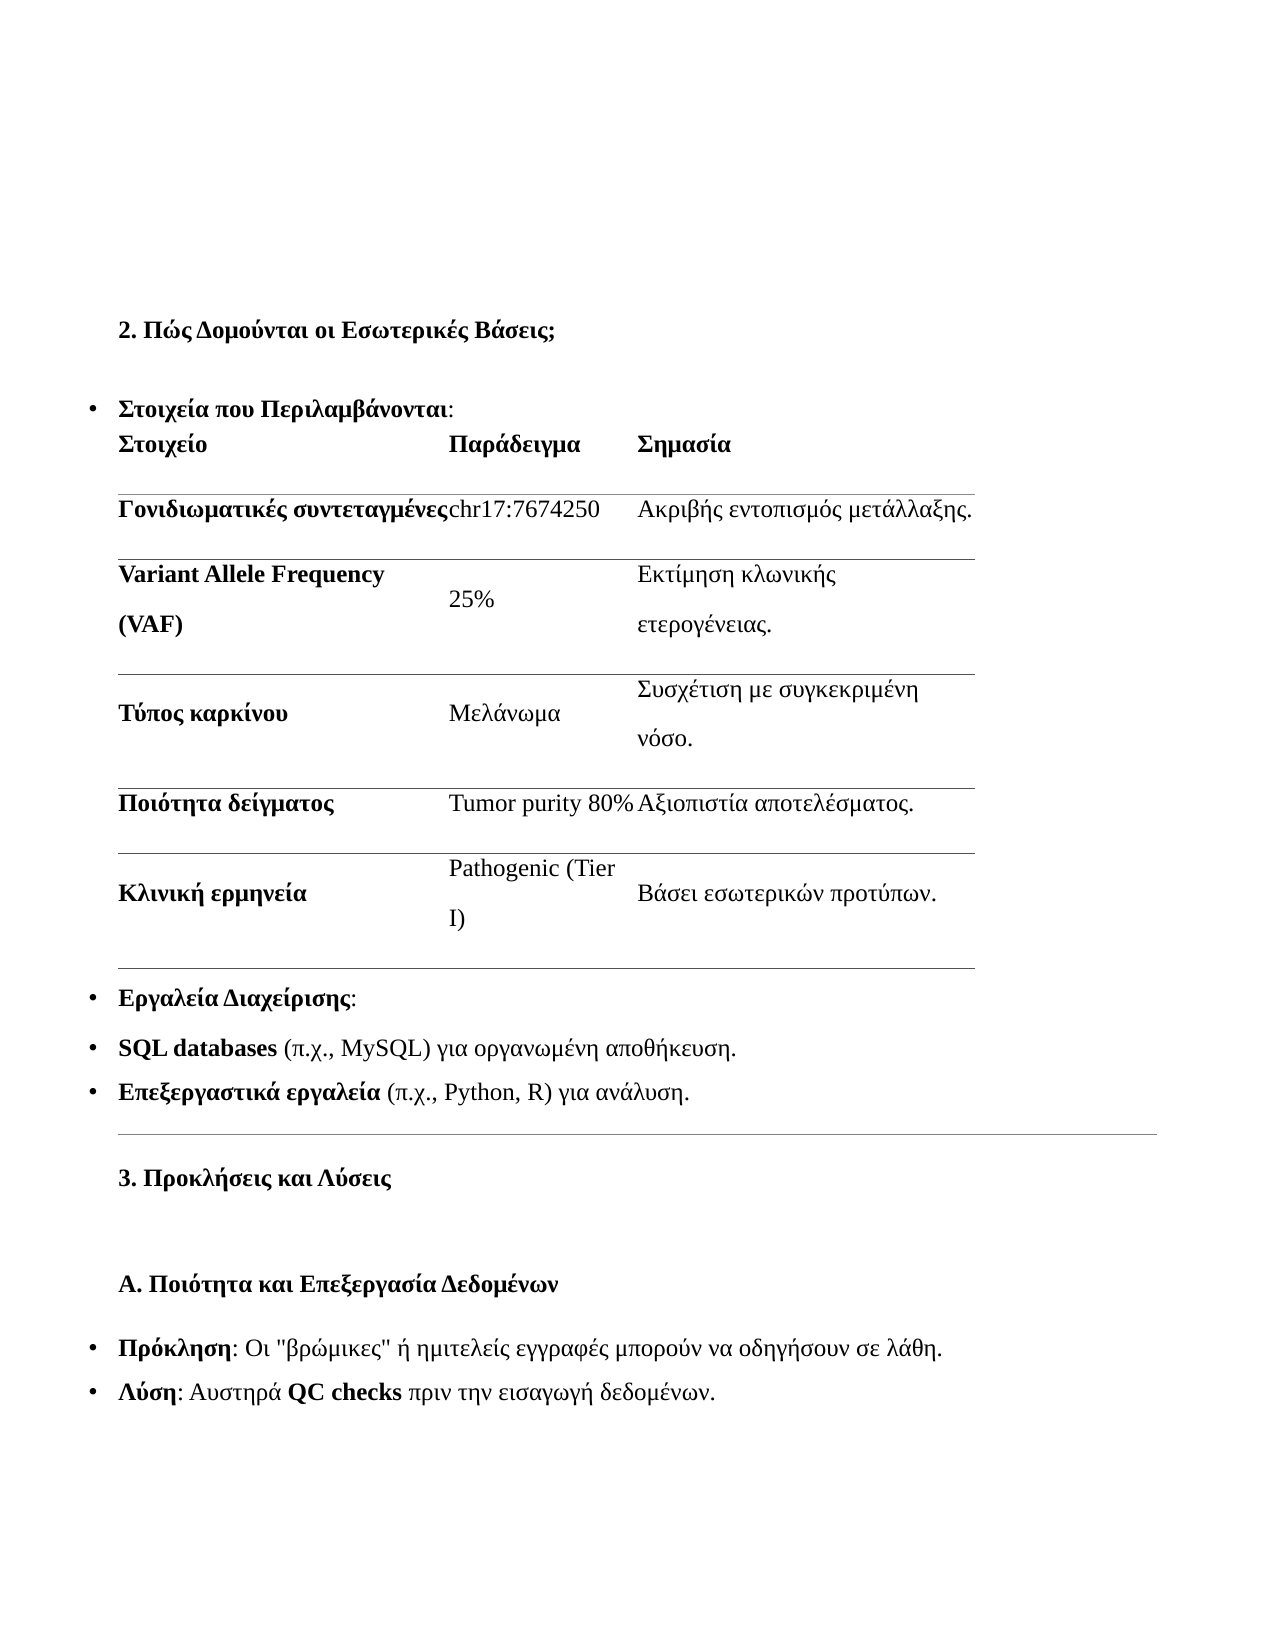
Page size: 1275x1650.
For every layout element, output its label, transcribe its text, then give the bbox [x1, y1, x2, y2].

table_cell Tumor purity 80% [449, 789, 637, 853]
table_cell Ακριβής εντοπισμός μετάλλαξης. [637, 495, 975, 559]
table_cell Variant Allele Frequency (VAF) [118, 560, 448, 674]
table_header Σημασία [637, 429, 975, 494]
table_cell Συσχέτιση με συγκεκριμένη νόσο. [637, 675, 975, 788]
table_cell Αξιοπιστία αποτελέσματος. [637, 789, 975, 853]
table_header Παράδειγμα [449, 429, 637, 494]
table_cell Γονιδιωματικές συντεταγμένες [118, 495, 448, 559]
table_cell Κλινική ερμηνεία [118, 854, 448, 968]
list Λύση: Αυστηρά QC checks πριν την εισαγωγή δεδομένων. [118, 1362, 1157, 1406]
table_cell Pathogenic (Tier I) [449, 854, 637, 968]
subtitle Α. Ποιότητα και Επεξεργασία Δεδομένων [118, 1254, 1157, 1298]
list Επεξεργαστικά εργαλεία (π.χ., Python, R) για ανάλυση. [118, 1062, 1157, 1105]
table_cell Βάσει εσωτερικών προτύπων. [637, 854, 975, 968]
subtitle 2. Πώς Δομούνται οι Εσωτερικές Βάσεις; [118, 316, 1157, 344]
list Στοιχεία που Περιλαμβάνονται: [118, 379, 1157, 423]
subtitle 3. Προκλήσεις και Λύσεις [118, 1163, 1157, 1191]
table_cell Ποιότητα δείγματος [118, 789, 448, 853]
table_cell Μελάνωμα [449, 675, 637, 788]
table_cell chr17:7674250 [449, 495, 637, 559]
list Εργαλεία Διαχείρισης: [118, 968, 1157, 1012]
table_cell Τύπος καρκίνου [118, 675, 448, 788]
list Πρόκληση: Οι "βρώμικες" ή ημιτελείς εγγραφές μπορούν να οδηγήσουν σε λάθη. [118, 1318, 1157, 1362]
table_cell 25% [449, 560, 637, 674]
table_header Στοιχείο [118, 429, 448, 494]
table_cell Εκτίμηση κλωνικής ετερογένειας. [637, 560, 975, 674]
list SQL databases (π.χ., MySQL) για οργανωμένη αποθήκευση. [118, 1018, 1157, 1062]
